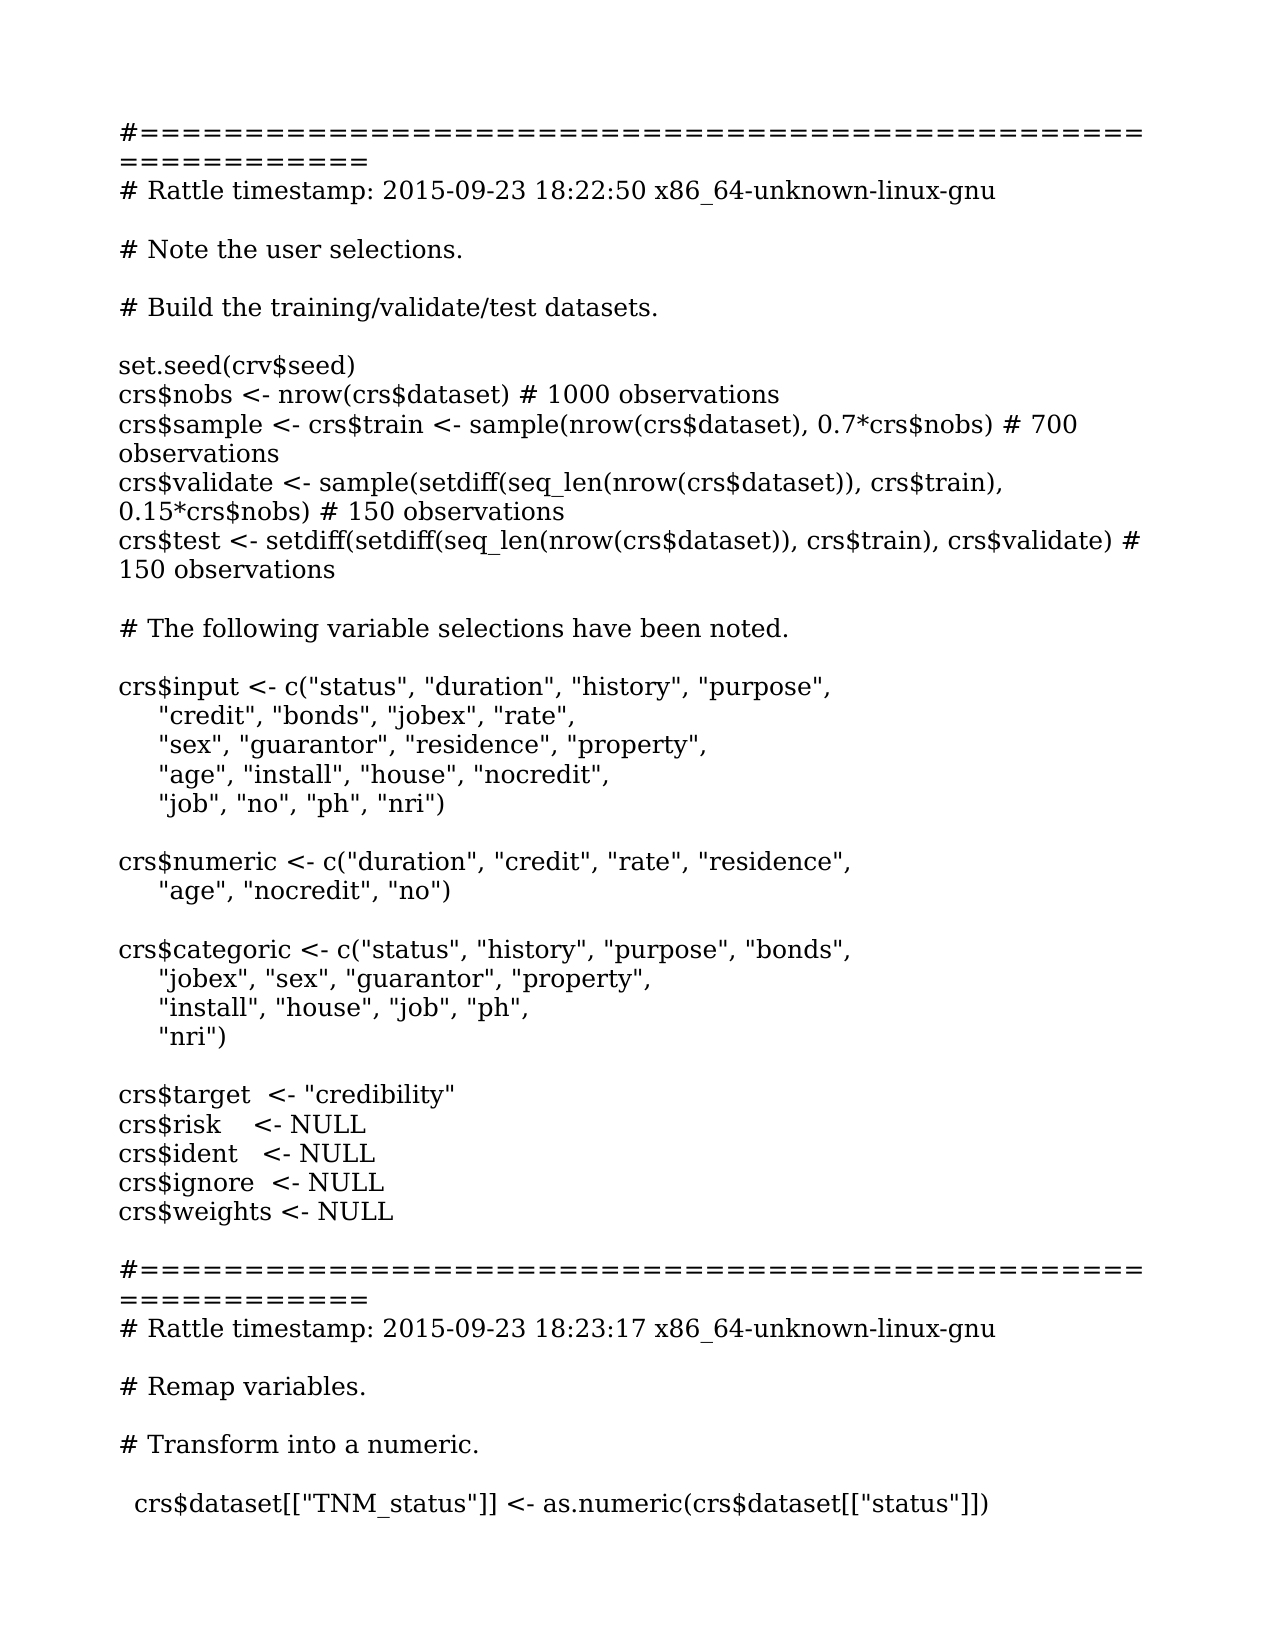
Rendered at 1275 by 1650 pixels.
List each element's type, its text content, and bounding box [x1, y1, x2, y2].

text # Note the user selections. [118, 235, 1157, 264]
text crs$sample <- crs$train <- sample(nrow(crs$dataset), 0.7*crs$nobs) # 700 observations [118, 410, 1157, 468]
text # Rattle timestamp: 2015-09-23 18:23:17 x86_64-unknown-linux-gnu [118, 1314, 1157, 1343]
text #============================================================ [118, 118, 1157, 176]
text "credit", "bonds", "jobex", "rate", [118, 701, 1157, 731]
text #============================================================ [118, 1256, 1157, 1314]
text crs$dataset[["TNM_status"]] <- as.numeric(crs$dataset[["status"]]) [118, 1489, 1157, 1518]
text crs$validate <- sample(setdiff(seq_len(nrow(crs$dataset)), crs$train), 0.15*crs$nobs) # 150 observations [118, 468, 1157, 526]
text "age", "install", "house", "nocredit", [118, 760, 1157, 789]
text set.seed(crv$seed) [118, 351, 1157, 381]
text "job", "no", "ph", "nri") [118, 789, 1157, 818]
text "install", "house", "job", "ph", [118, 993, 1157, 1022]
text "nri") [118, 1022, 1157, 1051]
text crs$categoric <- c("status", "history", "purpose", "bonds", [118, 935, 1157, 964]
text # The following variable selections have been noted. [118, 614, 1157, 643]
text crs$ident <- NULL [118, 1139, 1157, 1168]
text # Rattle timestamp: 2015-09-23 18:22:50 x86_64-unknown-linux-gnu [118, 176, 1157, 206]
text crs$nobs <- nrow(crs$dataset) # 1000 observations [118, 381, 1157, 410]
text # Remap variables. [118, 1372, 1157, 1401]
text crs$ignore <- NULL [118, 1168, 1157, 1197]
text crs$numeric <- c("duration", "credit", "rate", "residence", [118, 847, 1157, 876]
text "age", "nocredit", "no") [118, 876, 1157, 906]
text crs$weights <- NULL [118, 1197, 1157, 1226]
text crs$input <- c("status", "duration", "history", "purpose", [118, 672, 1157, 701]
text # Build the training/validate/test datasets. [118, 293, 1157, 322]
text # Transform into a numeric. [118, 1431, 1157, 1460]
text crs$risk <- NULL [118, 1110, 1157, 1139]
text crs$test <- setdiff(setdiff(seq_len(nrow(crs$dataset)), crs$train), crs$validate) # 150 observations [118, 526, 1157, 585]
text "sex", "guarantor", "residence", "property", [118, 731, 1157, 760]
text crs$target <- "credibility" [118, 1081, 1157, 1110]
text "jobex", "sex", "guarantor", "property", [118, 964, 1157, 993]
